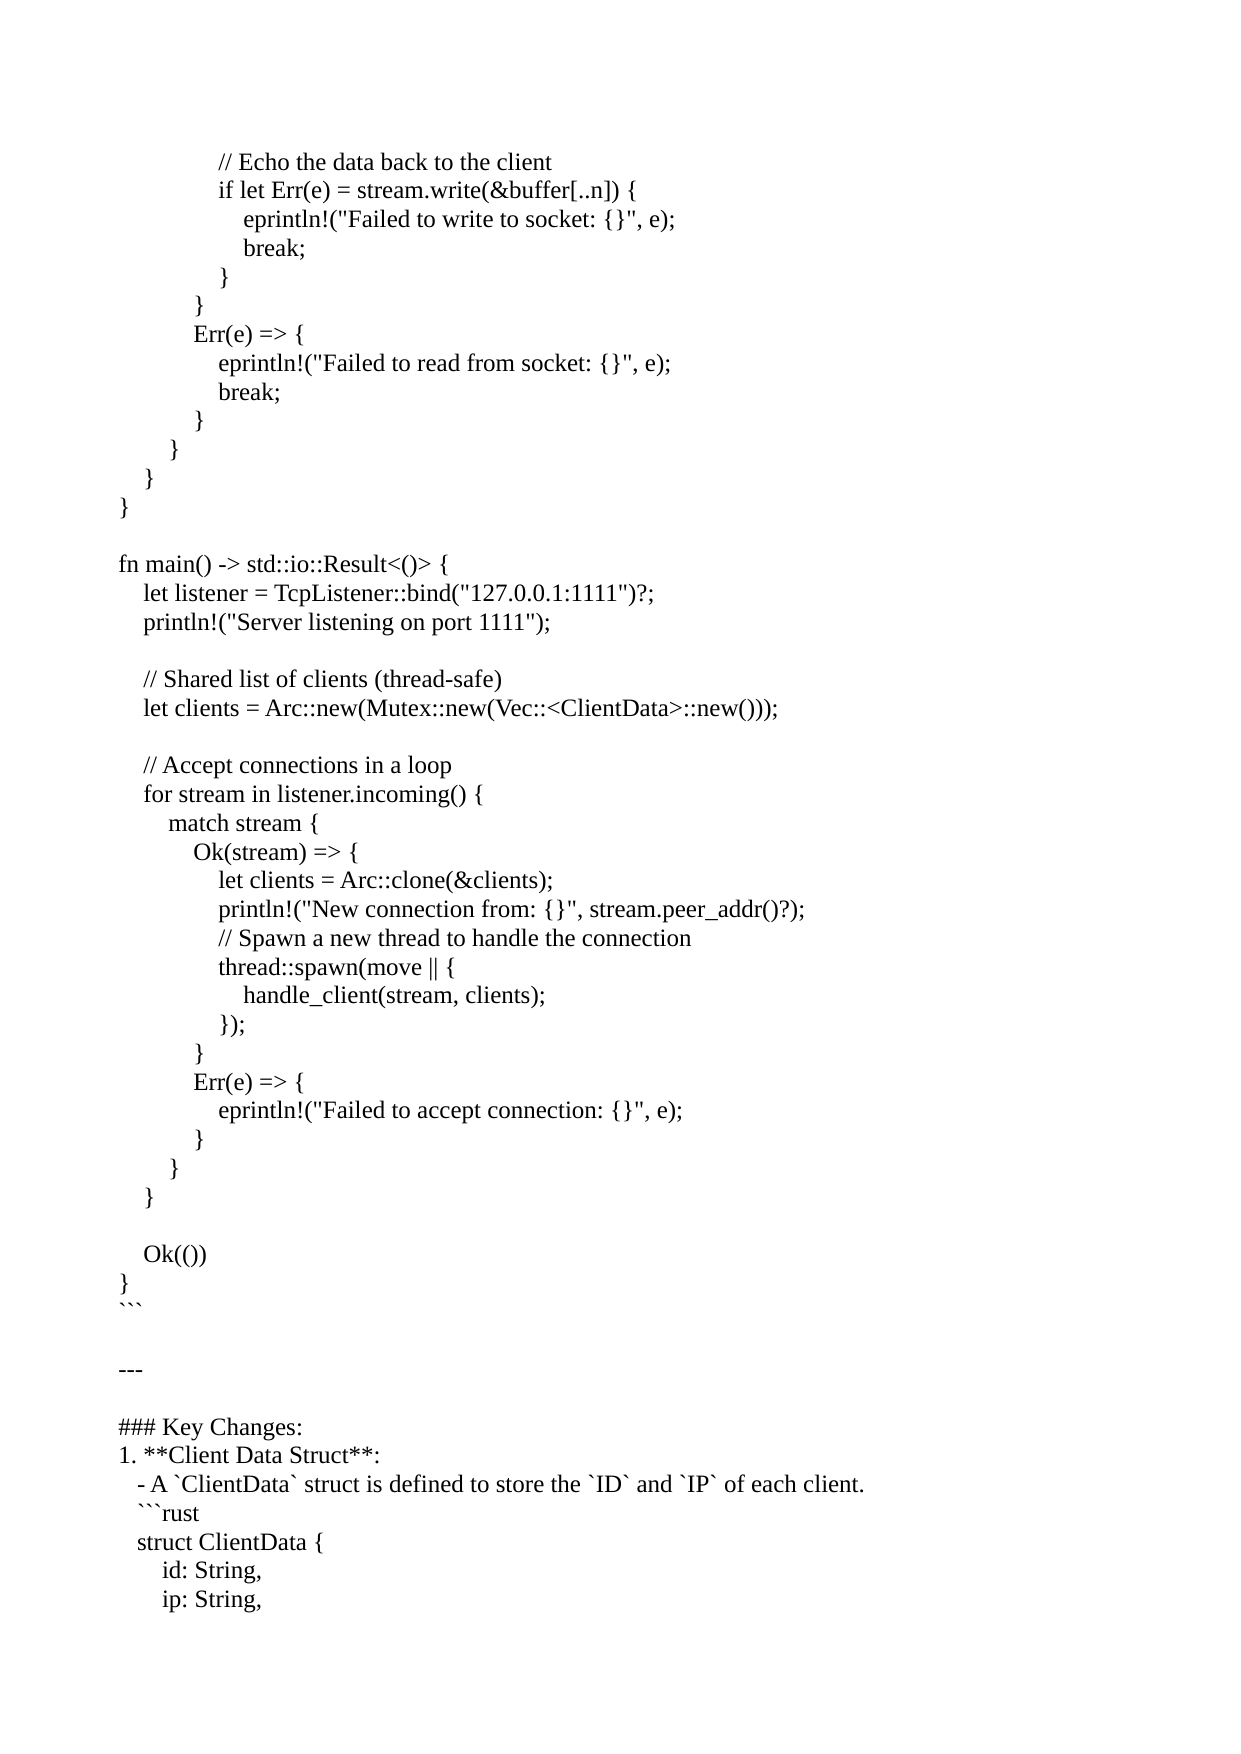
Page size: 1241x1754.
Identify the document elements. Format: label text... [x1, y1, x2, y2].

text } [118, 1182, 1122, 1211]
text eprintln!("Failed to accept connection: {}", e); [118, 1096, 1122, 1124]
text }); [118, 1009, 1122, 1038]
text id: String, [118, 1556, 1122, 1584]
text } [118, 463, 1122, 492]
text for stream in listener.incoming() { [118, 779, 1122, 808]
text eprintln!("Failed to write to socket: {}", e); [118, 204, 1122, 233]
text ```rust [118, 1498, 1122, 1527]
text } [118, 1268, 1122, 1297]
text Ok(()) [118, 1239, 1122, 1268]
text } [118, 1038, 1122, 1067]
text ip: String, [118, 1584, 1122, 1613]
text break; [118, 233, 1122, 262]
text struct ClientData { [118, 1527, 1122, 1556]
text } [118, 434, 1122, 463]
text break; [118, 377, 1122, 406]
text let listener = TcpListener::bind("127.0.0.1:1111")?; [118, 578, 1122, 607]
text --- [118, 1354, 1122, 1383]
text // Echo the data back to the client [118, 147, 1122, 176]
text Err(e) => { [118, 1067, 1122, 1096]
text if let Err(e) = stream.write(&buffer[..n]) { [118, 176, 1122, 204]
text 1. **Client Data Struct**: [118, 1441, 1122, 1469]
text println!("New connection from: {}", stream.peer_addr()?); [118, 894, 1122, 923]
text ``` [118, 1297, 1122, 1326]
text } [118, 1153, 1122, 1182]
text thread::spawn(move || { [118, 952, 1122, 981]
text ### Key Changes: [118, 1412, 1122, 1441]
text } [118, 492, 1122, 521]
text match stream { [118, 808, 1122, 837]
text Err(e) => { [118, 319, 1122, 348]
text let clients = Arc::new(Mutex::new(Vec::<ClientData>::new())); [118, 693, 1122, 722]
text println!("Server listening on port 1111"); [118, 607, 1122, 636]
text - A `ClientData` struct is defined to store the `ID` and `IP` of each client. [118, 1469, 1122, 1498]
text } [118, 1124, 1122, 1153]
text Ok(stream) => { [118, 837, 1122, 866]
text // Spawn a new thread to handle the connection [118, 923, 1122, 952]
text handle_client(stream, clients); [118, 981, 1122, 1009]
text eprintln!("Failed to read from socket: {}", e); [118, 348, 1122, 377]
text } [118, 291, 1122, 319]
text } [118, 262, 1122, 291]
text let clients = Arc::clone(&clients); [118, 866, 1122, 894]
text fn main() -> std::io::Result<()> { [118, 549, 1122, 578]
text } [118, 406, 1122, 434]
text // Shared list of clients (thread-safe) [118, 664, 1122, 693]
text // Accept connections in a loop [118, 751, 1122, 779]
